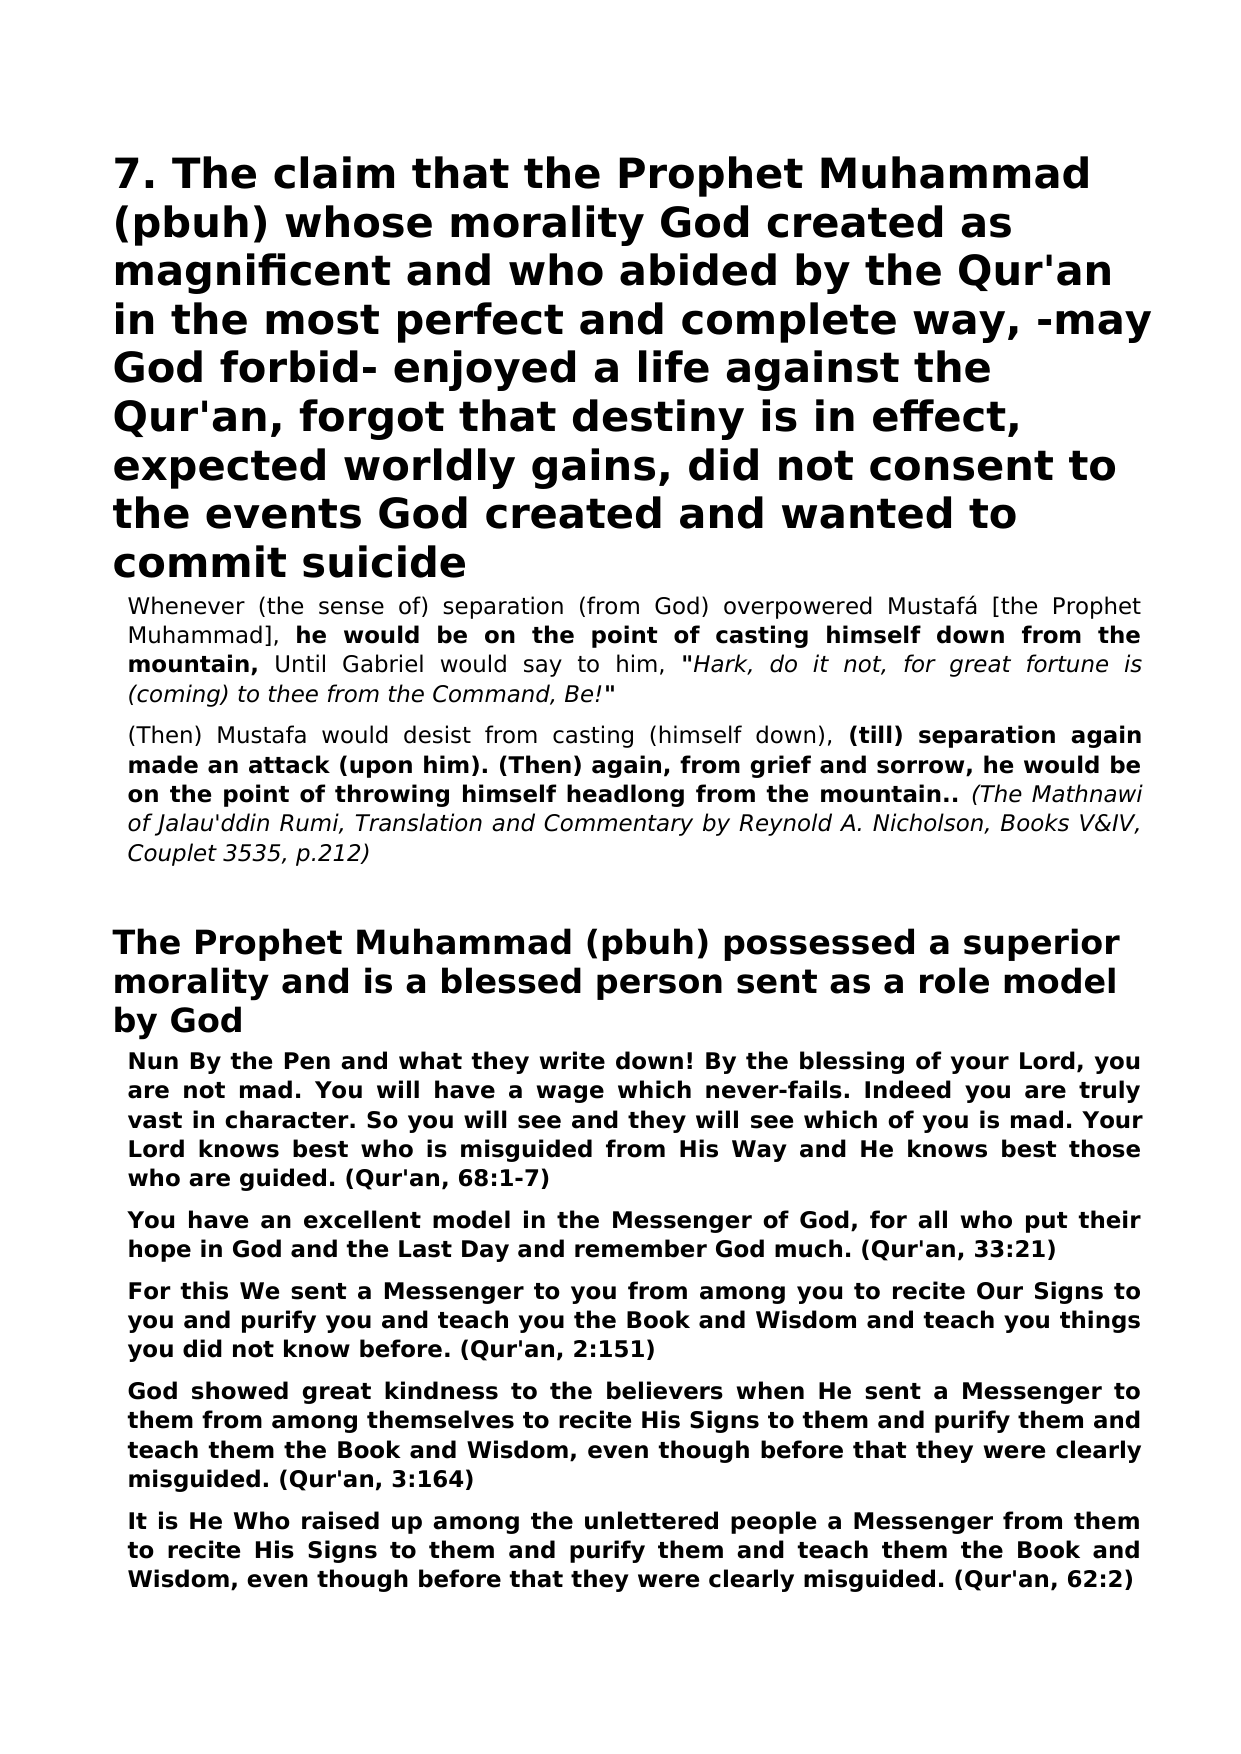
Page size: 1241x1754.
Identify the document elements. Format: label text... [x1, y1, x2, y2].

text For this We sent a Messenger to you from among you to recite Our Signs to you and purify you and teach you the Book and Wisdom and teach you things you did not know before. (Qur'an, 2:151) [127, 1278, 1143, 1363]
subtitle 7. The claim that the Prophet Muhammad (pbuh) whose morality God created as magnificent and who abided by the Qur'an in the most perfect and complete way, -may God forbid- enjoyed a life against the Qur'an, forgot that destiny is in effect, expected worldly gains, did not consent to the events God created and wanted to commit suicide [112, 150, 1165, 587]
text Whenever (the sense of) separation (from God) overpowered Mustafá [the Prophet Muhammad], he would be on the point of casting himself down from the mountain, Until Gabriel would say to him, "Hark, do it not, for great fortune is (coming) to thee from the Command, Be!" [127, 593, 1143, 708]
text (Then) Mustafa would desist from casting (himself down), (till) separation again made an attack (upon him). (Then) again, from grief and sorrow, he would be on the point of throwing himself headlong from the mountain.. (The Mathnawi of Jalau'ddin Rumi, Translation and Commentary by Reynold A. Nicholson, Books V&IV, Couplet 3535, p.212) [127, 723, 1143, 866]
text God showed great kindness to the believers when He sent a Messenger to them from among themselves to recite His Signs to them and purify them and teach them the Book and Wisdom, even though before that they were clearly misguided. (Qur'an, 3:164) [127, 1378, 1143, 1493]
text It is He Who raised up among the unlettered people a Messenger from them to recite His Signs to them and purify them and teach them the Book and Wisdom, even though before that they were clearly misguided. (Qur'an, 62:2) [127, 1508, 1143, 1593]
text Nun By the Pen and what they write down! By the blessing of your Lord, you are not mad. You will have a wage which never-fails. Indeed you are truly vast in character. So you will see and they will see which of you is mad. Your Lord knows best who is misguided from His Way and He knows best those who are guided. (Qur'an, 68:1-7) [127, 1048, 1143, 1192]
subtitle The Prophet Muhammad (pbuh) possessed a superior morality and is a blessed person sent as a role model by God [112, 923, 1165, 1040]
text You have an excellent model in the Messenger of God, for all who put their hope in God and the Last Day and remember God much. (Qur'an, 33:21) [127, 1207, 1143, 1263]
